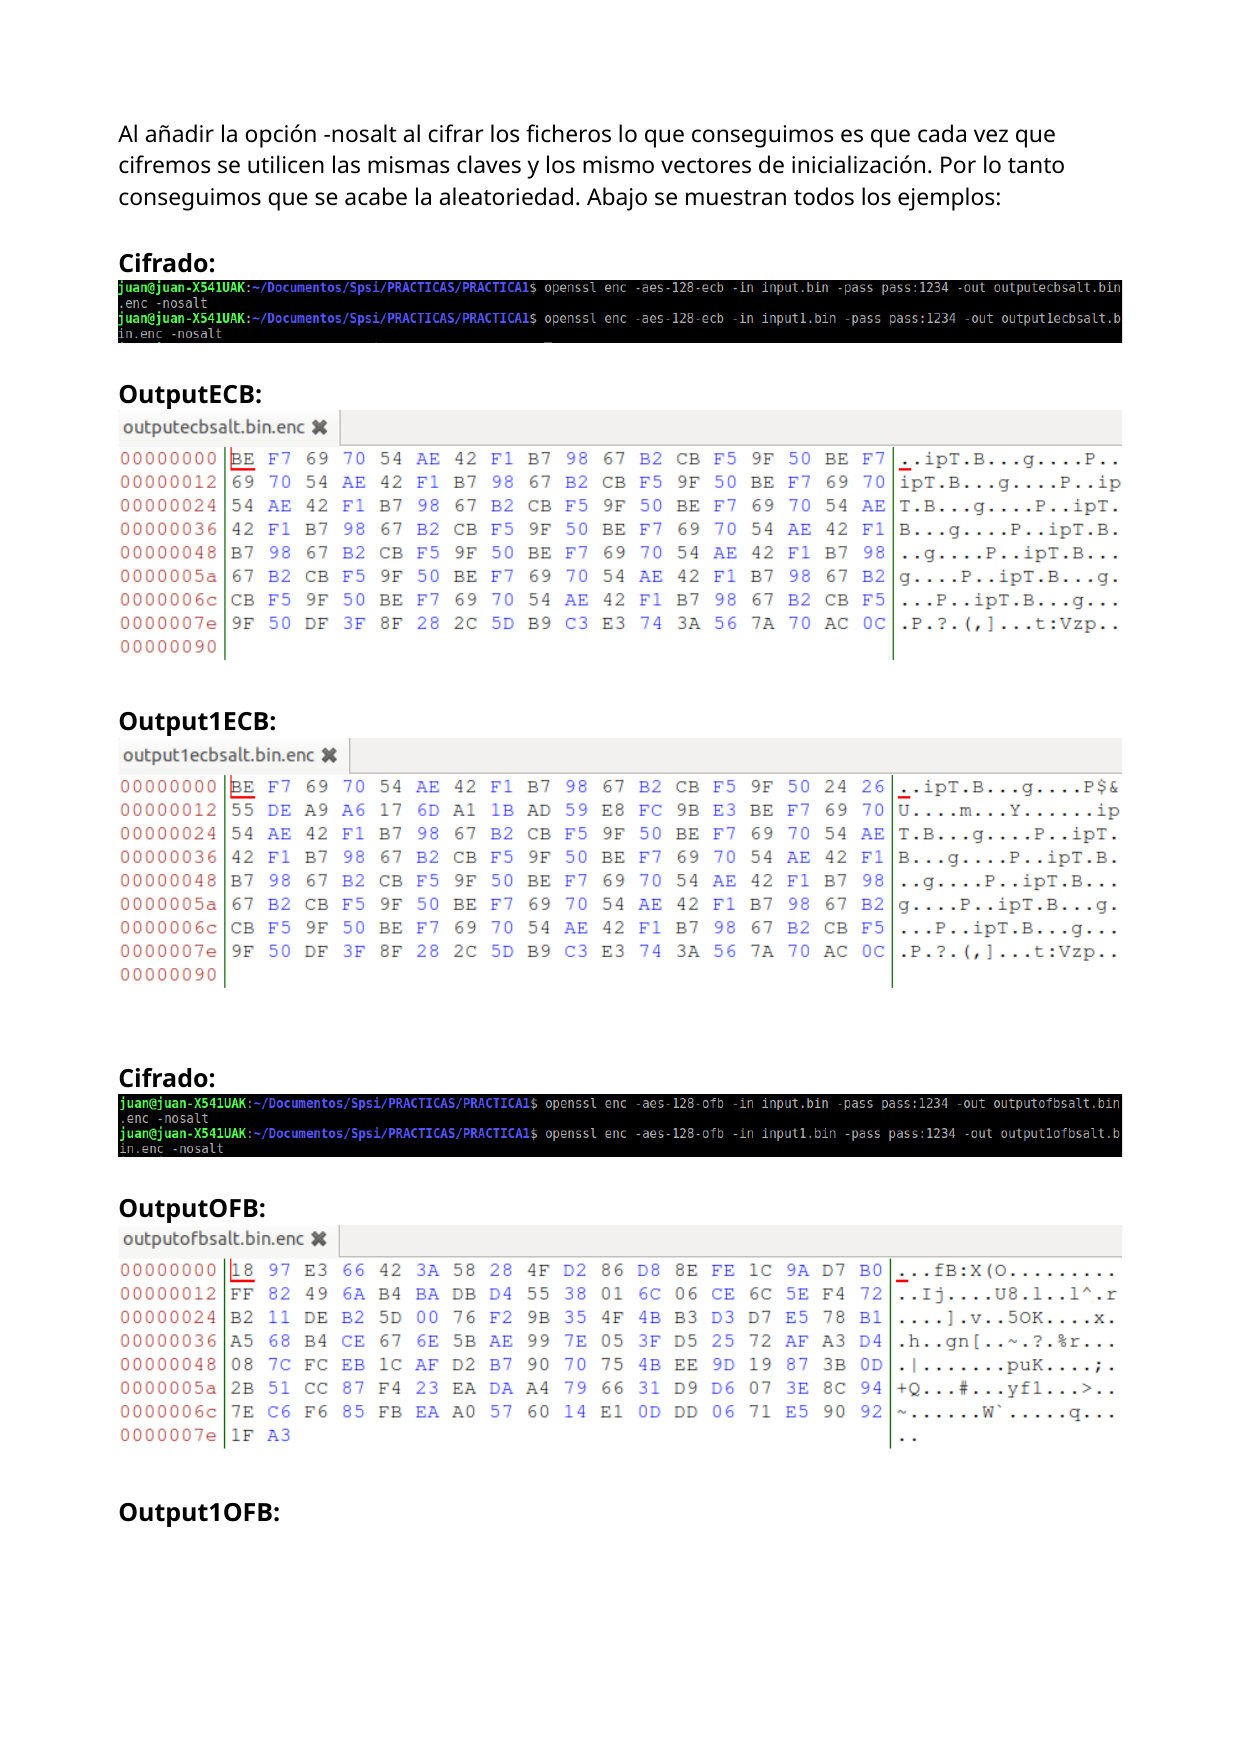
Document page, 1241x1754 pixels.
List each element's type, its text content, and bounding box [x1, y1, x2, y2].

text Output1OFB: [118, 1494, 1122, 1528]
text Al añadir la opción -nosalt al cifrar los ficheros lo que conseguimos es que cada vez que cifremos se utilicen las mismas claves y los mismo vectores de inicialización. Por lo tanto conseguimos que se acabe la aleatoriedad. Abajo se muestran todos los ejemplos: [118, 118, 1122, 212]
picture [118, 280, 1123, 343]
text Cifrado: [118, 1061, 1122, 1094]
text OutputECB: [118, 376, 1122, 410]
text Output1ECB: [118, 704, 1122, 738]
text OutputOFB: [118, 1191, 1122, 1225]
text Cifrado: [118, 246, 1122, 280]
picture [118, 738, 1123, 993]
picture [118, 1094, 1123, 1157]
picture [118, 1225, 1123, 1461]
picture [118, 410, 1123, 670]
